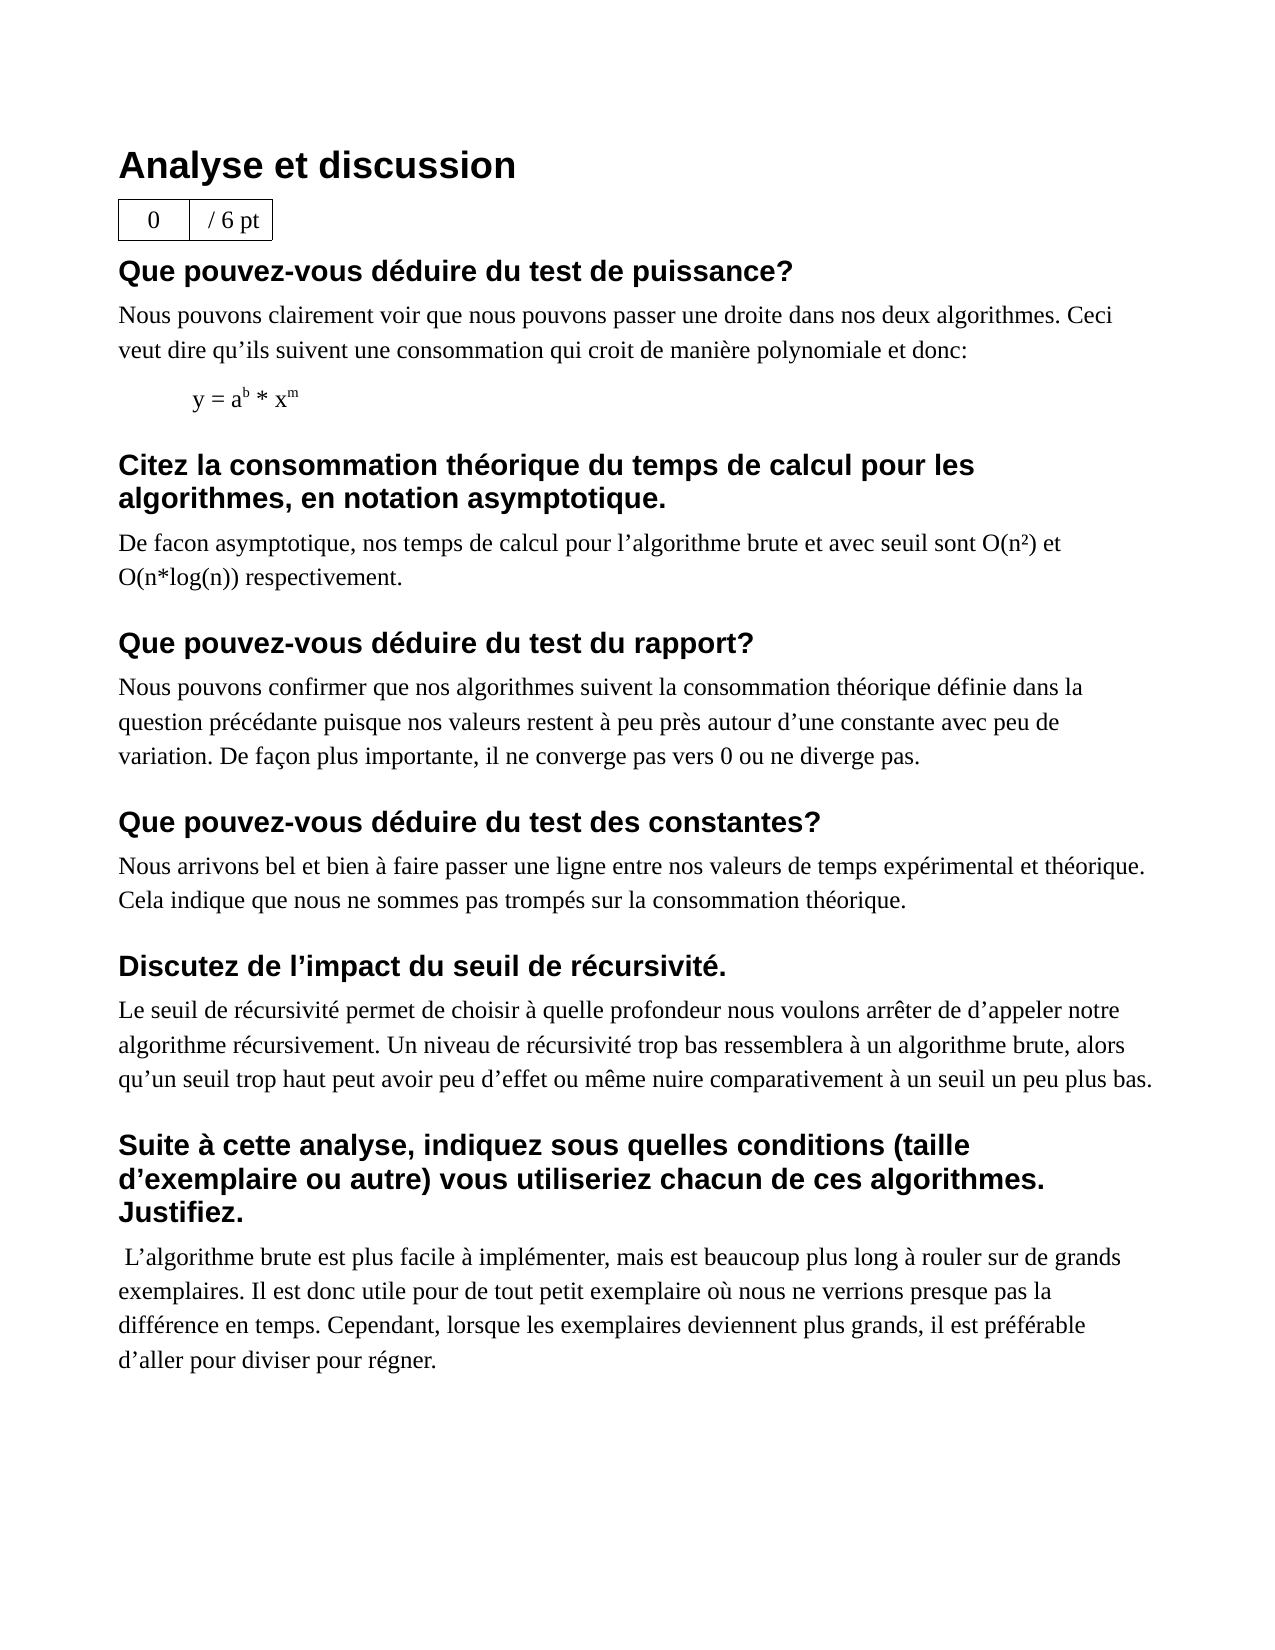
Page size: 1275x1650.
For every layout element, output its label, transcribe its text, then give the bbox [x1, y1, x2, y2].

text Nous arrivons bel et bien à faire passer une ligne entre nos valeurs de temps expérimental et théorique. Cela indique que nous ne sommes pas trompés sur la consommation théorique. [118, 851, 1157, 914]
subtitle Citez la consommation théorique du temps de calcul pour les algorithmes, en notation asymptotique. [118, 448, 1157, 515]
text Le seuil de récursivité permet de choisir à quelle profondeur nous voulons arrêter de d’appeler notre algorithme récursivement. Un niveau de récursivité trop bas ressemblera à un algorithme brute, alors qu’un seuil trop haut peut avoir peu d’effet ou même nuire comparativement à un seuil un peu plus bas. [118, 995, 1157, 1093]
subtitle Suite à cette analyse, indiquez sous quelles conditions (taille d’exemplaire ou autre) vous utiliseriez chacun de ces algorithmes. Justifiez. [118, 1128, 1157, 1229]
subtitle Analyse et discussion [118, 143, 1157, 187]
subtitle Que pouvez-vous déduire du test de puissance? [118, 254, 1157, 288]
table_header 0 [119, 200, 189, 239]
subtitle Que pouvez-vous déduire du test des constantes? [118, 805, 1157, 838]
subtitle Discutez de l’impact du seuil de récursivité. [118, 949, 1157, 983]
table_header / 6 pt [190, 200, 272, 239]
subtitle Que pouvez-vous déduire du test du rapport? [118, 626, 1157, 659]
text L’algorithme brute est plus facile à implémenter, mais est beaucoup plus long à rouler sur de grands exemplaires. Il est donc utile pour de tout petit exemplaire où nous ne verrions presque pas la différence en temps. Cependant, lorsque les exemplaires deviennent plus grands, il est préférable d’aller pour diviser pour régner. [118, 1242, 1157, 1374]
text y = ab * xm [118, 384, 1157, 413]
text Nous pouvons clairement voir que nous pouvons passer une droite dans nos deux algorithmes. Ceci veut dire qu’ils suivent une consommation qui croit de manière polynomiale et donc: [118, 301, 1157, 364]
text De facon asymptotique, nos temps de calcul pour l’algorithme brute et avec seuil sont O(n²) et O(n*log(n)) respectivement. [118, 528, 1157, 591]
text Nous pouvons confirmer que nos algorithmes suivent la consommation théorique définie dans la question précédante puisque nos valeurs restent à peu près autour d’une constante avec peu de variation. De façon plus importante, il ne converge pas vers 0 ou ne diverge pas. [118, 672, 1157, 770]
